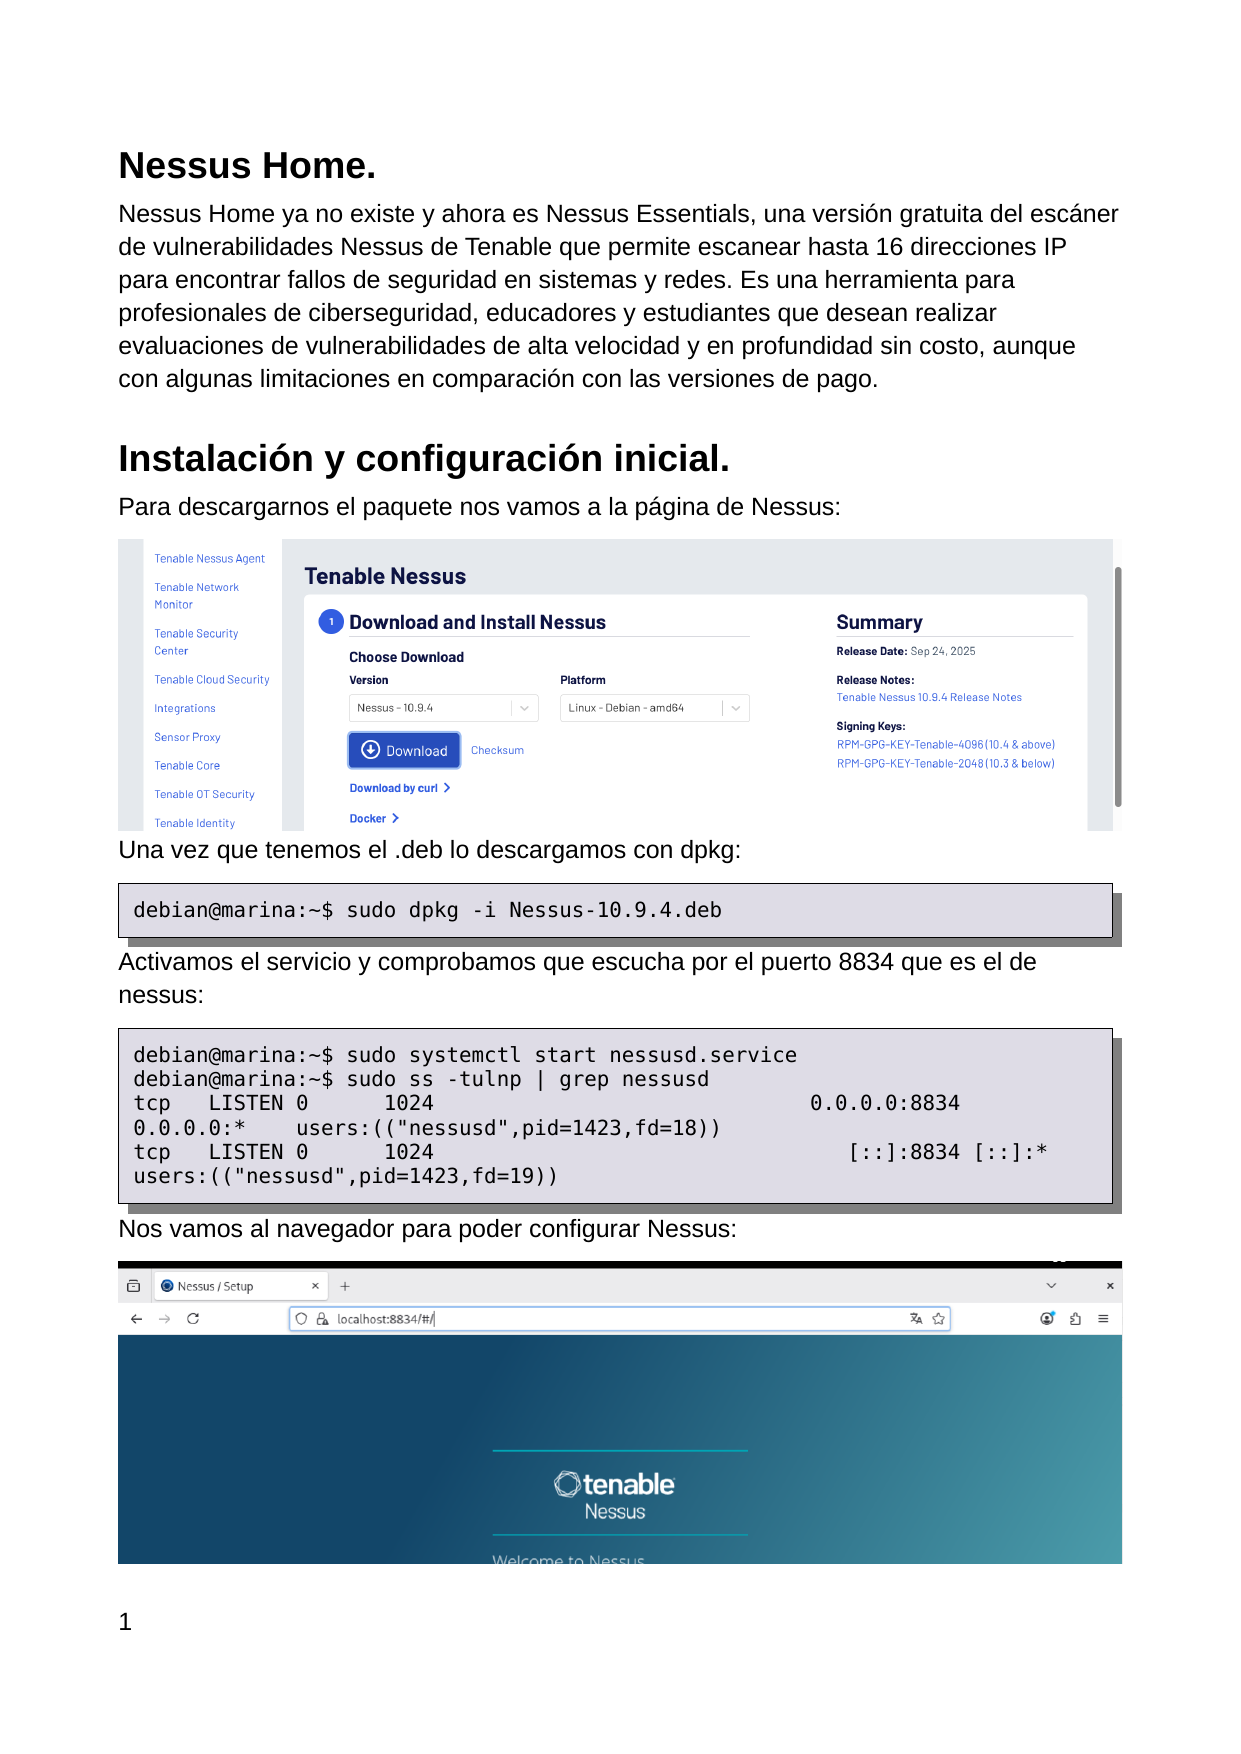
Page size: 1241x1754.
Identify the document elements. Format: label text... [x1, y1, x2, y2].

subtitle Instalación y configuración inicial. [118, 436, 1122, 479]
picture [118, 1261, 1123, 1564]
text debian@marina:~$ sudo ss -tulnp | grep nessusd [119, 1052, 1112, 1076]
subtitle Nessus Home. [118, 143, 1122, 186]
text tcp LISTEN 0 1024 [::]:8834 [::]:* users:(("nessusd",pid=1423,fd=19)) [119, 1125, 1112, 1203]
text Nos vamos al navegador para poder configurar Nessus: [118, 1214, 1122, 1242]
picture [118, 539, 1123, 831]
text debian@marina:~$ sudo systemctl start nessusd.service [119, 1029, 1112, 1052]
text debian@marina:~$ sudo dpkg -i Nessus-10.9.4.deb [119, 884, 1112, 937]
text Nessus Home ya no existe y ahora es Nessus Essentials, una versión gratuita del escáner de vulnerabilidades Nessus de Tenable que permite escanear hasta 16 direcciones IP para encontrar fallos de seguridad en sistemas y redes. Es una herramienta para profesionales de ciberseguridad, educadores y estudiantes que desean realizar evaluaciones de vulnerabilidades de alta velocidad y en profundidad sin costo, aunque con algunas limitaciones en comparación con las versiones de pago. [118, 199, 1122, 393]
text Una vez que tenemos el .deb lo descargamos con dpkg: [118, 831, 1122, 864]
text Activamos el servicio y comprobamos que escucha por el puerto 8834 que es el de nessus: [118, 947, 1122, 1009]
text Para descargarnos el paquete nos vamos a la página de Nessus: [118, 492, 1122, 521]
text tcp LISTEN 0 1024 0.0.0.0:8834 0.0.0.0:* users:(("nessusd",pid=1423,fd=18)) [119, 1076, 1112, 1125]
